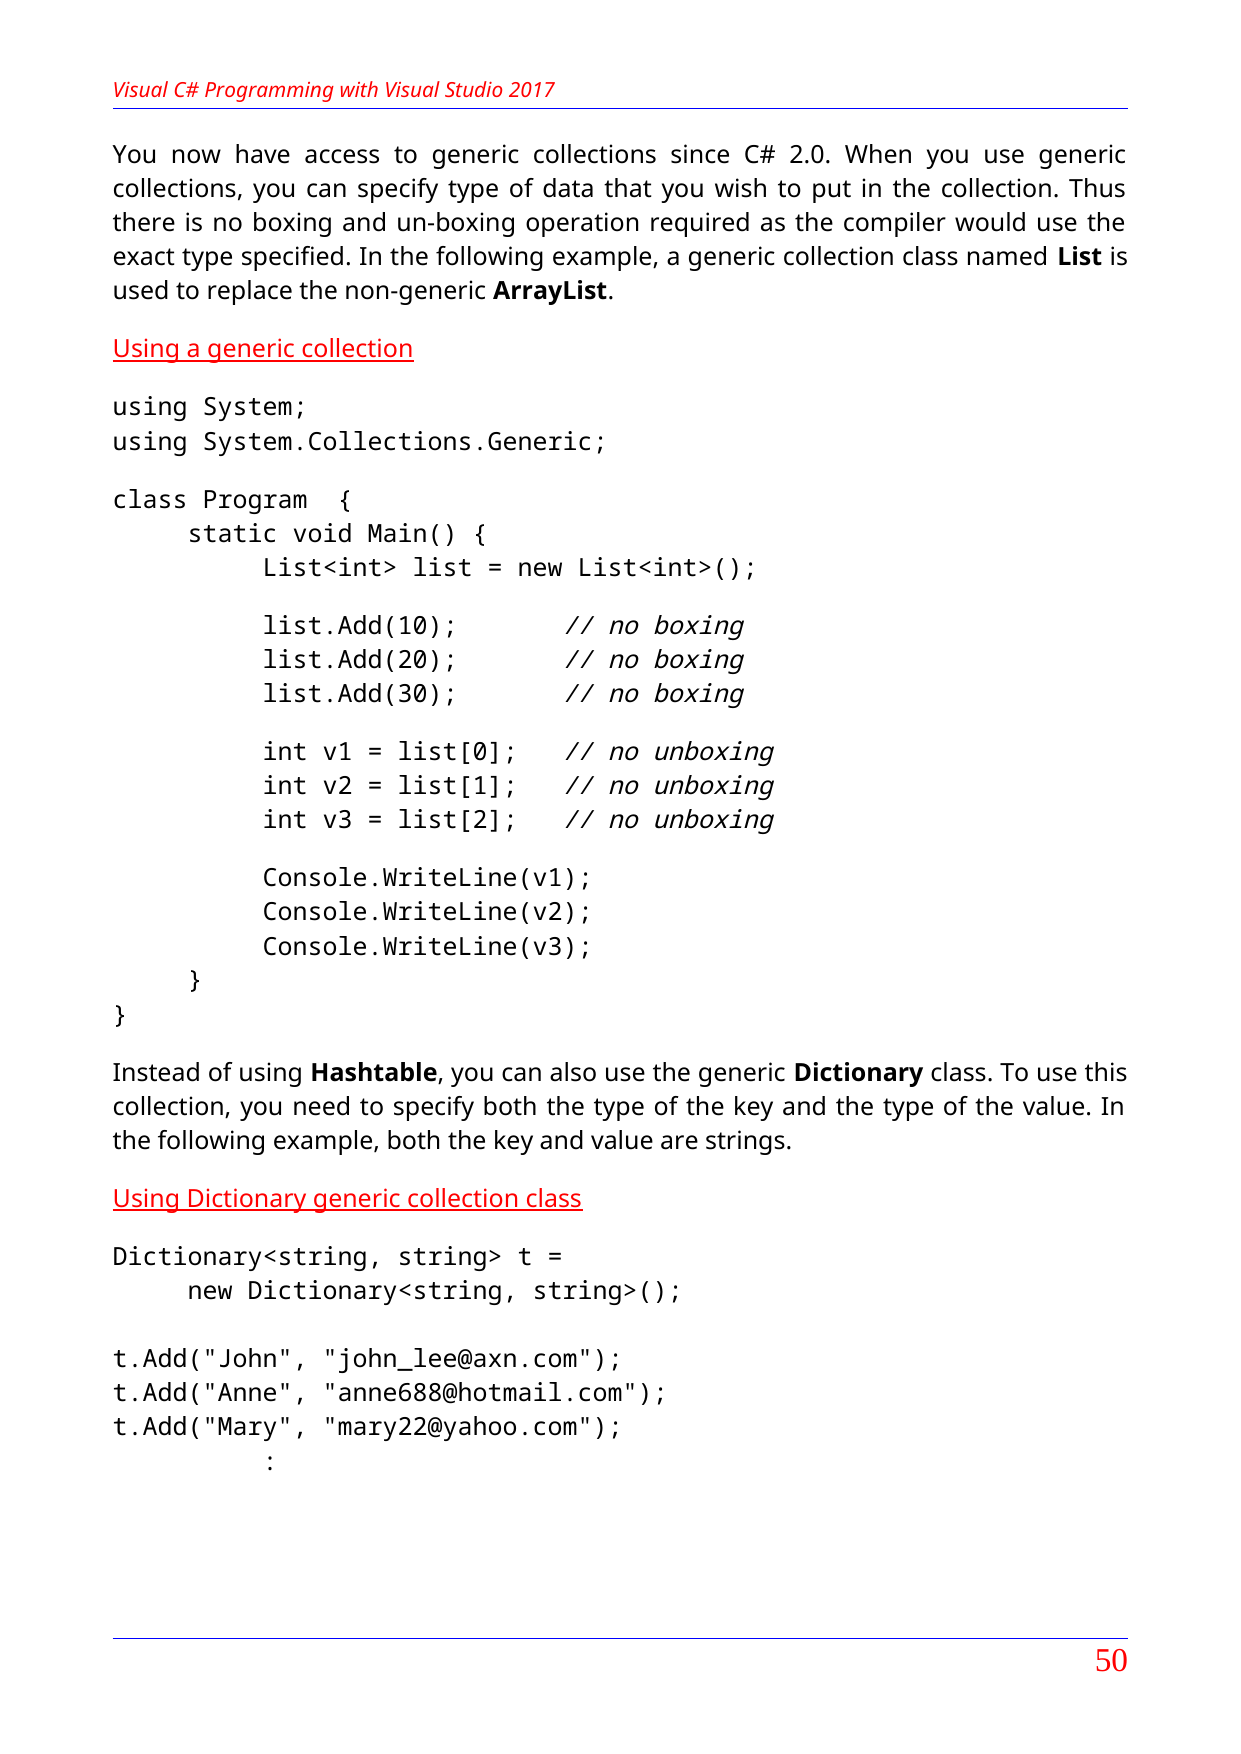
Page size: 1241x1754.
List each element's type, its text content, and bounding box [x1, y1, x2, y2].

text : [112, 1443, 1128, 1477]
text Using a generic collection [112, 331, 1128, 365]
text using System.Collections.Generic; [112, 423, 1128, 457]
text t.Add("Mary", "mary22@yahoo.com"); [112, 1409, 1128, 1443]
text Using Dictionary generic collection class [112, 1181, 1128, 1215]
text int v2 = list[1]; // no unboxing [112, 768, 1128, 802]
text list.Add(20); // no boxing [112, 642, 1128, 676]
text int v3 = list[2]; // no unboxing [112, 802, 1128, 836]
text Console.WriteLine(v1); [112, 860, 1128, 894]
text } [112, 996, 1128, 1030]
text int v1 = list[0]; // no unboxing [112, 734, 1128, 768]
text List<int> list = new List<int>(); [112, 549, 1128, 583]
text Dictionary<string, string> t = [112, 1239, 1128, 1273]
text new Dictionary<string, string>(); [112, 1273, 1128, 1307]
text using System; [112, 389, 1128, 423]
text Console.WriteLine(v2); [112, 894, 1128, 928]
text You now have access to generic collections since C# 2.0. When you use generic collections, you can specify type of data that you wish to put in the collection. Thus there is no boxing and un-boxing operation required as the compiler would use the exact type specified. In the following example, a generic collection class named List is used to replace the non-generic ArrayList. [112, 137, 1128, 307]
text Instead of using Hashtable, you can also use the generic Dictionary class. To use this collection, you need to specify both the type of the key and the type of the value. In the following example, both the key and value are strings. [112, 1054, 1128, 1157]
text t.Add("John", "john_lee@axn.com"); [112, 1341, 1128, 1375]
text list.Add(30); // no boxing [112, 676, 1128, 710]
text t.Add("Anne", "anne688@hotmail.com"); [112, 1375, 1128, 1409]
text Console.WriteLine(v3); [112, 928, 1128, 962]
text } [112, 962, 1128, 996]
text static void Main() { [112, 515, 1128, 549]
text list.Add(10); // no boxing [112, 607, 1128, 642]
text class Program { [112, 481, 1128, 515]
